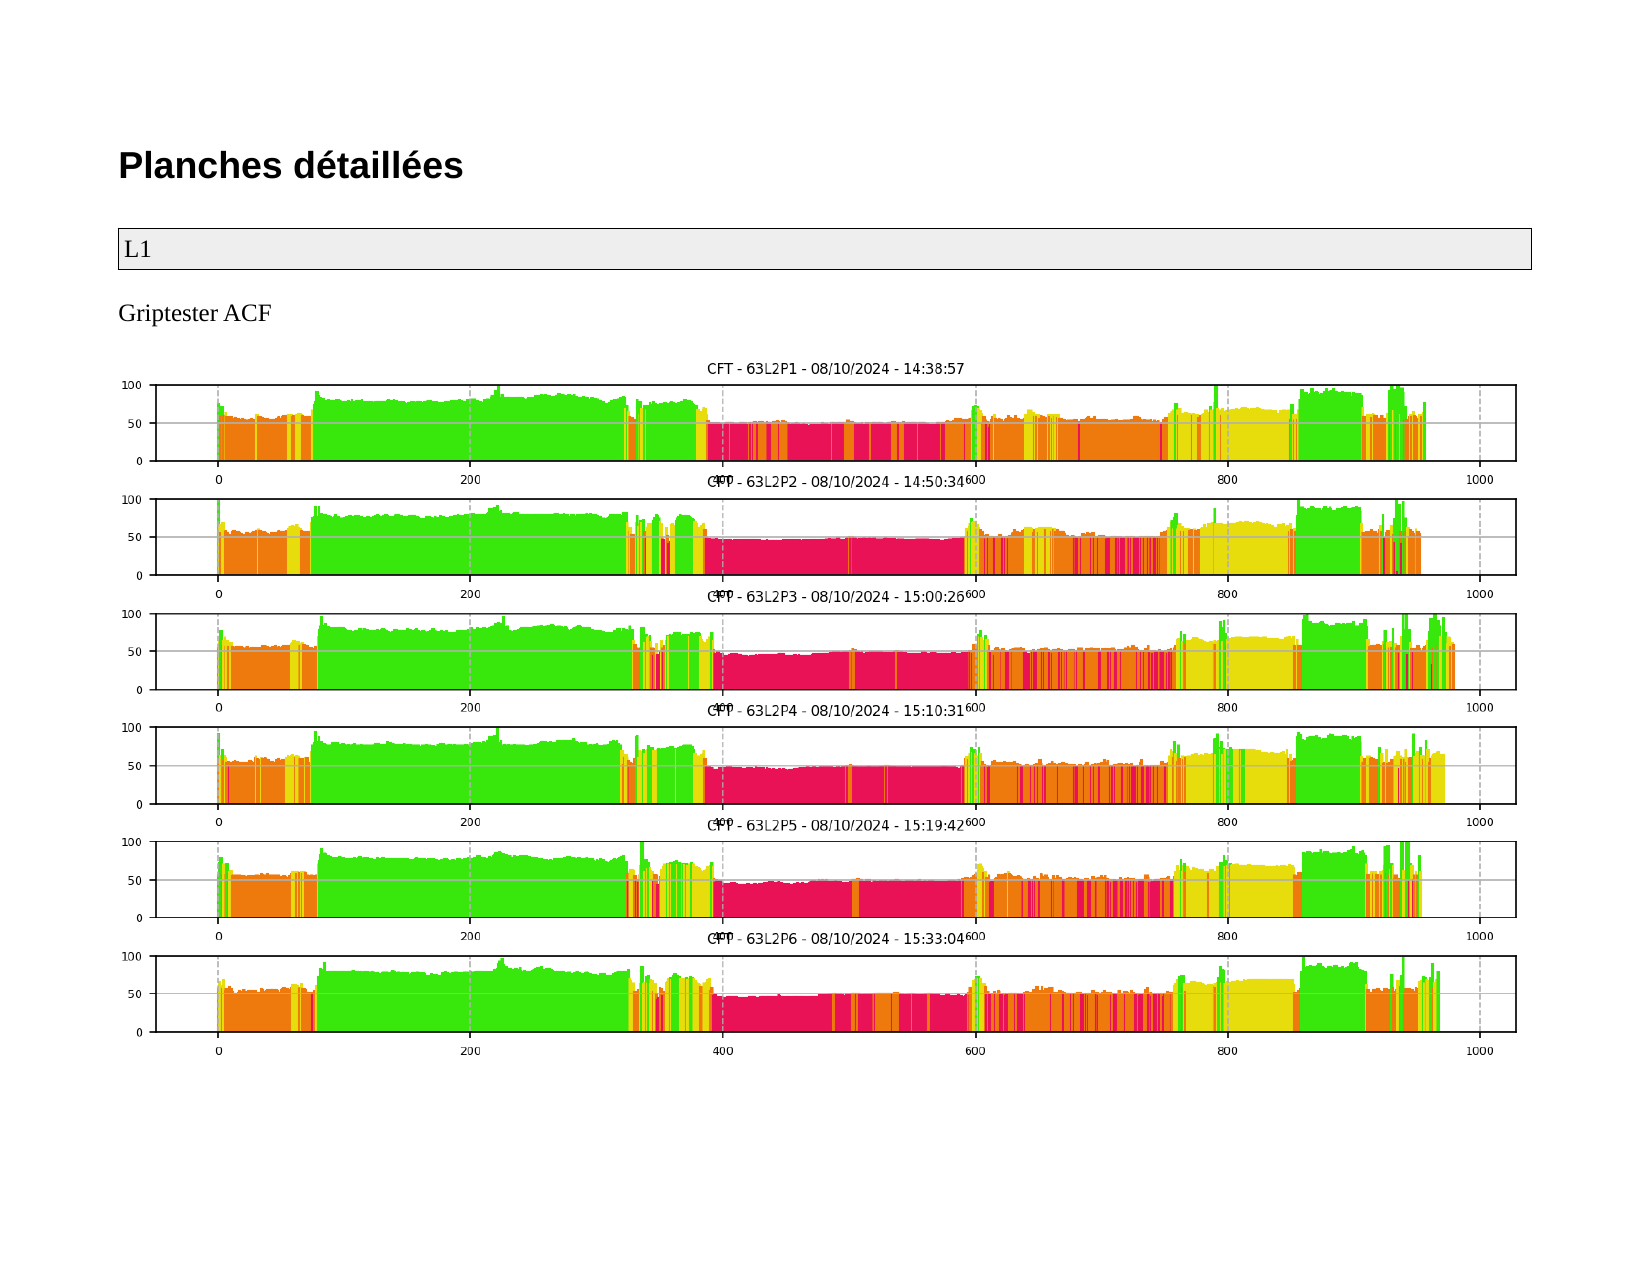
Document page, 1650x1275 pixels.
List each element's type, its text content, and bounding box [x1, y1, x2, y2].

picture [118, 356, 1532, 1069]
text Griptester ACF [118, 298, 1532, 327]
table_header L1 [119, 229, 1531, 269]
subtitle Planches détaillées [118, 143, 1532, 186]
